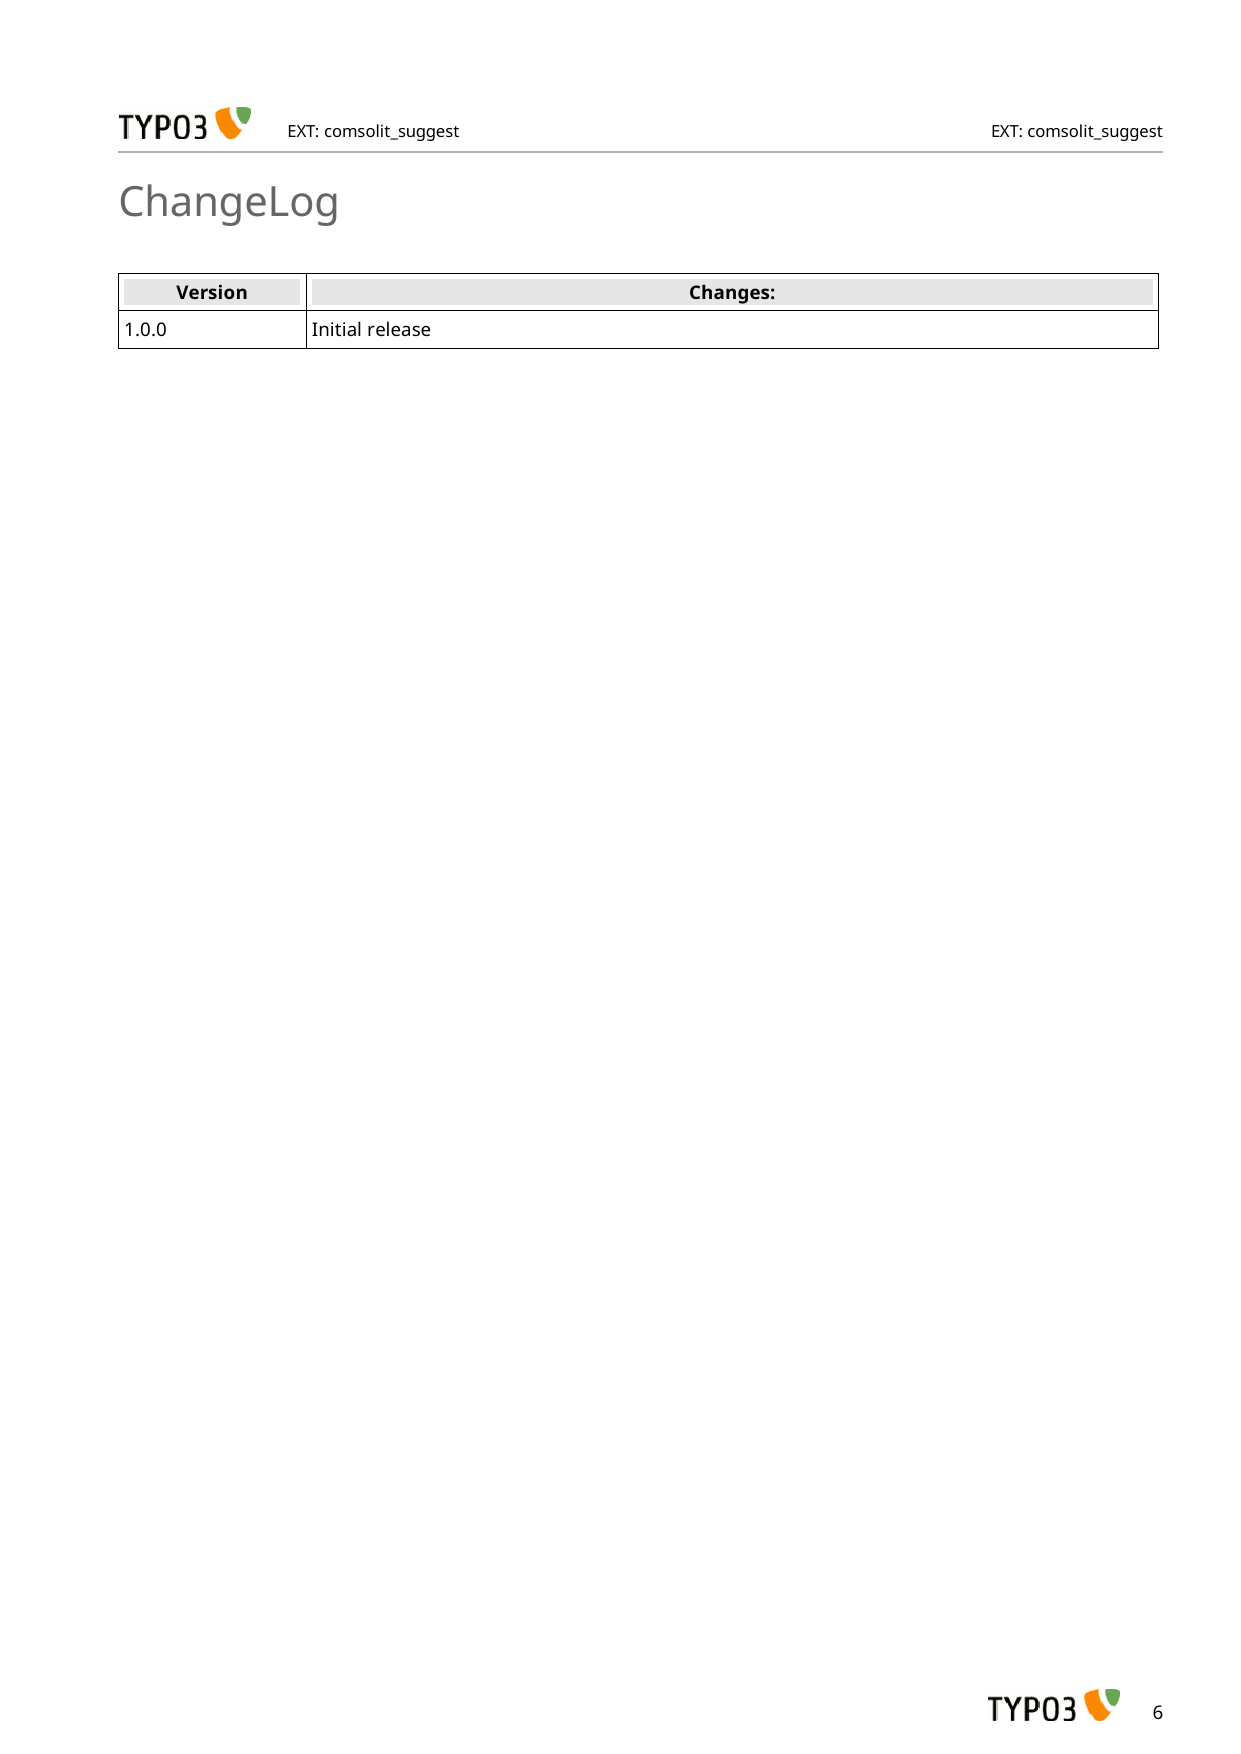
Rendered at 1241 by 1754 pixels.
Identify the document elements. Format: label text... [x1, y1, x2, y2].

table_header Changes: [307, 274, 1158, 310]
picture [118, 106, 254, 139]
table_header Version [119, 274, 306, 310]
subtitle ChangeLog [118, 172, 1163, 228]
table_cell Initial release [307, 311, 1158, 348]
picture [987, 1688, 1123, 1721]
table_cell 1.0.0 [119, 311, 306, 348]
